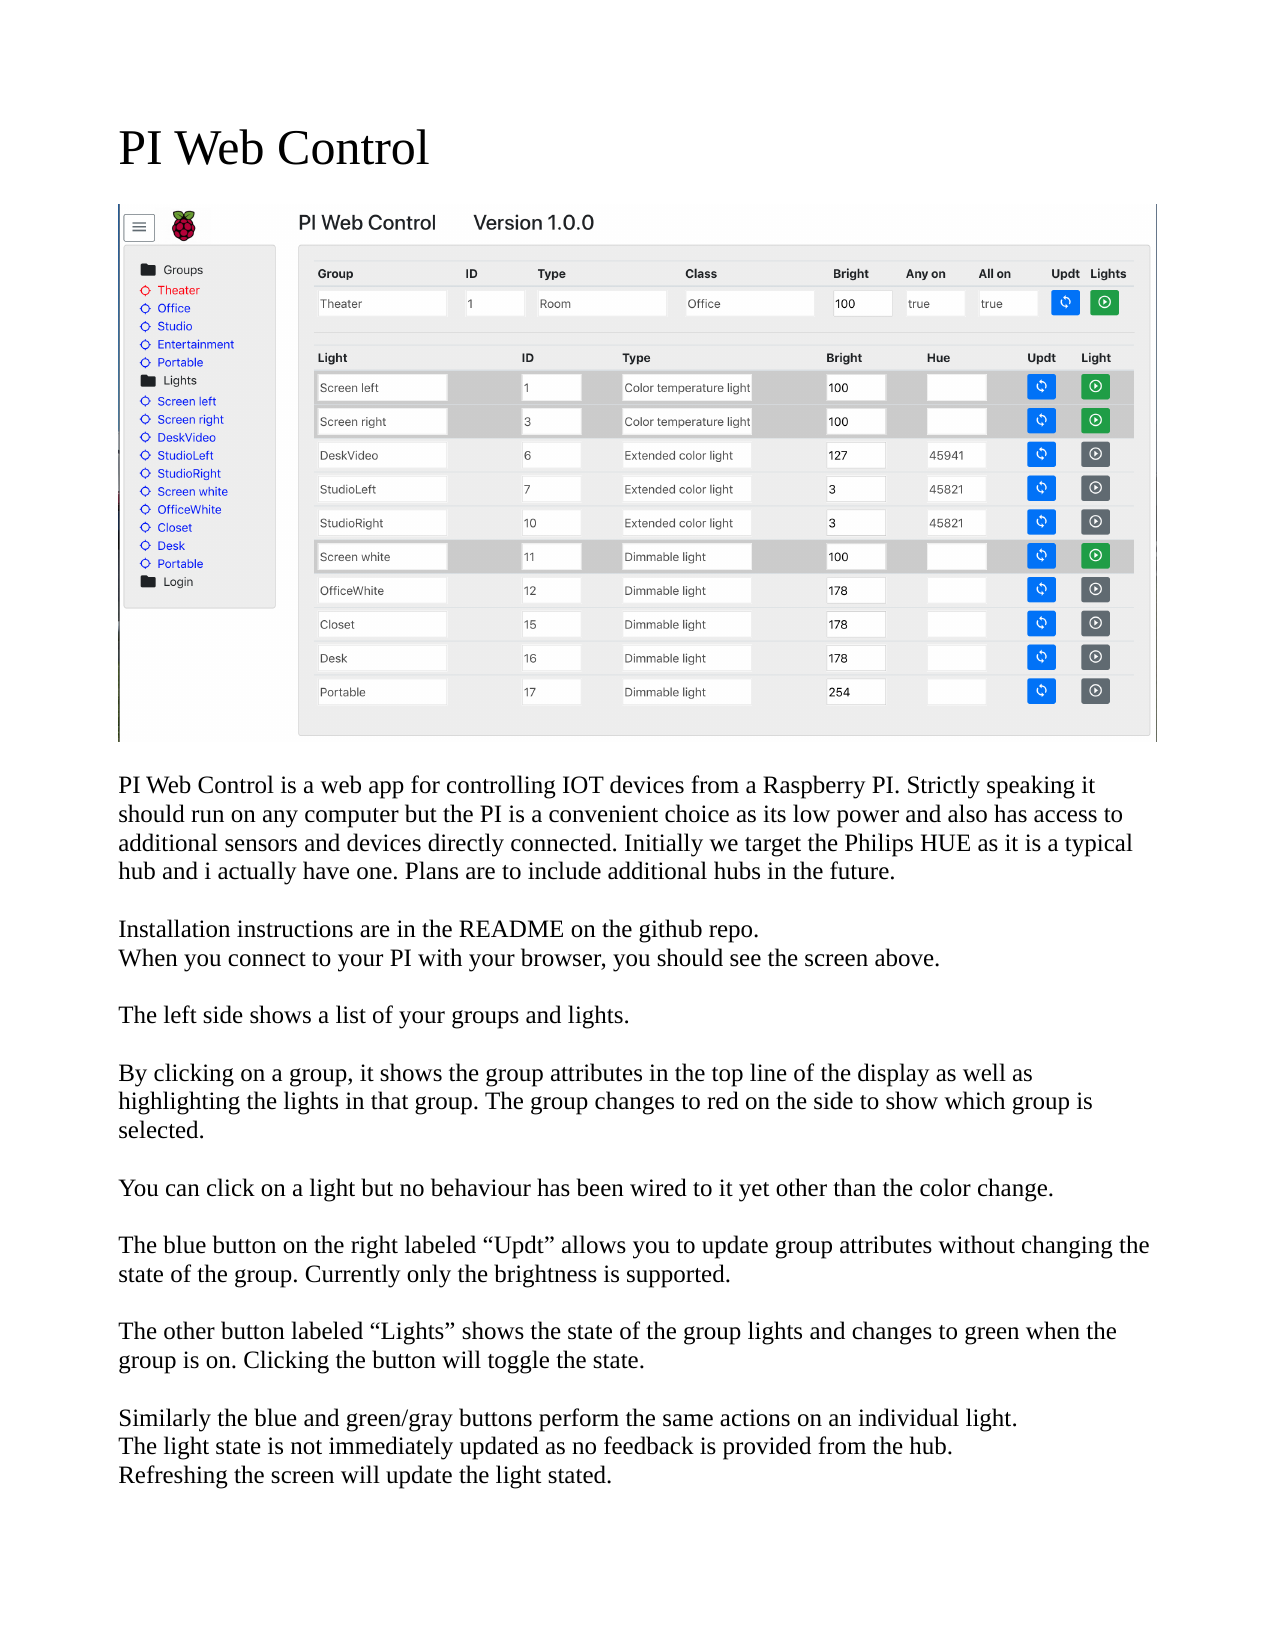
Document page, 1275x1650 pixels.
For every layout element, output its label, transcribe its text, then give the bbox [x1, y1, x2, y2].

text The blue button on the right labeled “Updt” allows you to update group attributes without changing the state of the group. Currently only the brightness is supported. [118, 1230, 1157, 1288]
text The light state is not immediately updated as no feedback is provided from the hub. [118, 1431, 1157, 1460]
picture [118, 204, 1157, 742]
text PI Web Control [118, 118, 1157, 176]
text By clicking on a group, it shows the group attributes in the top line of the display as well as highlighting the lights in that group. The group changes to red on the side to show which group is selected. [118, 1058, 1157, 1144]
text The left side shows a list of your groups and lights. [118, 1000, 1157, 1029]
text Installation instructions are in the README on the github repo. [118, 914, 1157, 943]
text The other button labeled “Lights” shows the state of the group lights and changes to green when the group is on. Clicking the button will toggle the state. [118, 1316, 1157, 1374]
text PI Web Control is a web app for controlling IOT devices from a Raspberry PI. Strictly speaking it should run on any computer but the PI is a convenient choice as its low power and also has access to additional sensors and devices directly connected. Initially we target the Philips HUE as it is a typical hub and i actually have one. Plans are to include additional hubs in the future. [118, 770, 1157, 885]
text Refreshing the screen will update the light stated. [118, 1460, 1157, 1489]
text Similarly the blue and green/gray buttons perform the same actions on an individual light. [118, 1403, 1157, 1431]
text You can click on a light but no behaviour has been wired to it yet other than the color change. [118, 1173, 1157, 1201]
text When you connect to your PI with your browser, you should see the screen above. [118, 943, 1157, 971]
